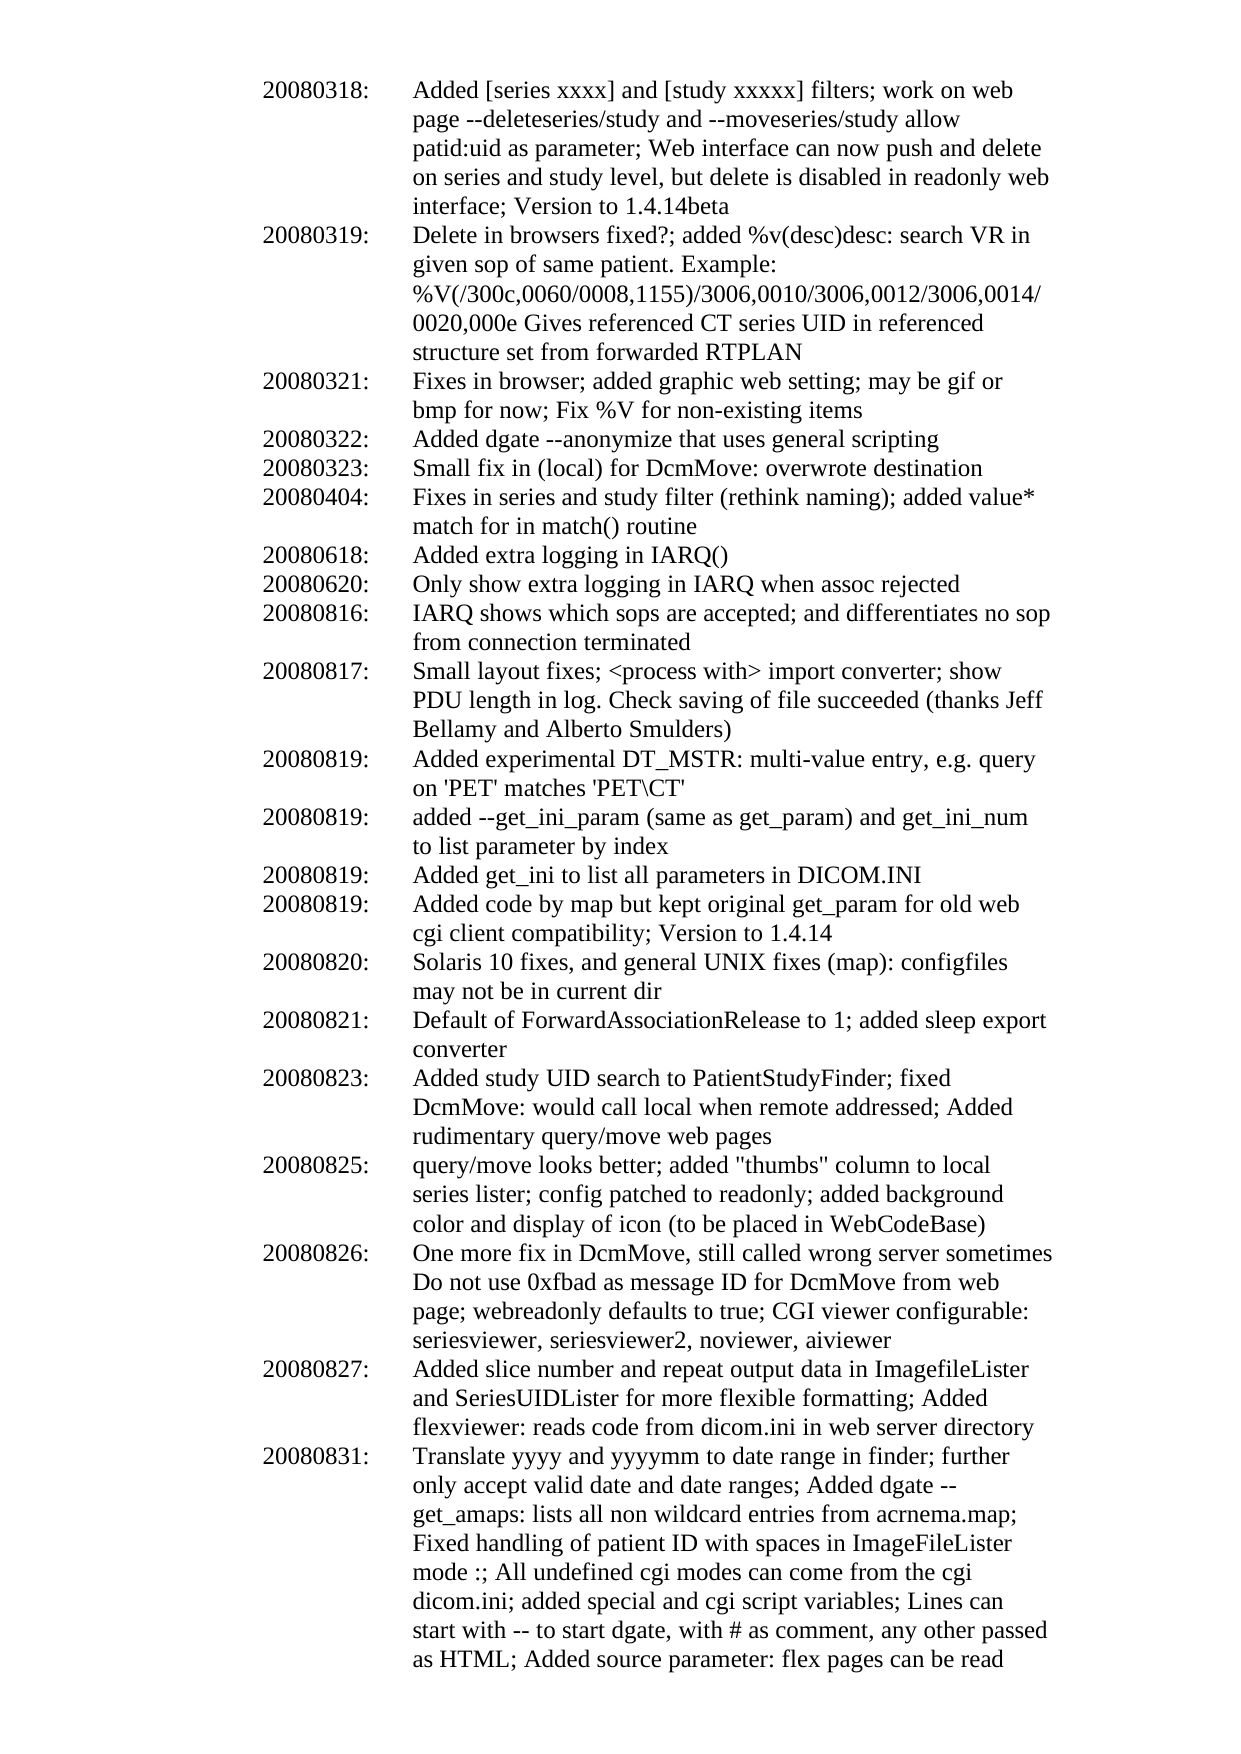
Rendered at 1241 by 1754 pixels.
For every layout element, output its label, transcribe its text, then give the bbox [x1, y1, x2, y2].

text 20080816: IARQ shows which sops are accepted; and differentiates no sop from connection terminated [262, 598, 1053, 656]
text 20080831: Translate yyyy and yyyymm to date range in finder; further only accept valid date and date ranges; Added dgate --get_amaps: lists all non wildcard entries from acrnema.map; Fixed handling of patient ID with spaces in ImageFileLister mode :; All undefined cgi modes can come from the cgi dicom.ini; added special and cgi script variables; Lines can start with -- to start dgate, with # as comment, any other passed as HTML; Added source parameter: flex pages can be read [262, 1441, 1053, 1673]
text 20080821: Default of ForwardAssociationRelease to 1; added sleep export converter [262, 1005, 1053, 1063]
text 20080404: Fixes in series and study filter (rethink naming); added value* match for in match() routine [262, 482, 1053, 540]
text 20080819: added --get_ini_param (same as get_param) and get_ini_num to list parameter by index [262, 802, 1053, 860]
text 20080825: query/move looks better; added "thumbs" column to local series lister; config patched to readonly; added background color and display of icon (to be placed in WebCodeBase) [262, 1150, 1053, 1237]
text 20080620: Only show extra logging in IARQ when assoc rejected [262, 569, 1053, 598]
text 20080618: Added extra logging in IARQ() [262, 540, 1053, 569]
text 20080319: Delete in browsers fixed?; added %v(desc)desc: search VR in given sop of same patient. Example: %V(/300c,0060/0008,1155)/3006,0010/3006,0012/3006,0014/0020,000e Gives referenced CT series UID in referenced structure set from forwarded RTPLAN [262, 220, 1053, 366]
text 20080827: Added slice number and repeat output data in ImagefileLister and SeriesUIDLister for more flexible formatting; Added flexviewer: reads code from dicom.ini in web server directory [262, 1354, 1053, 1441]
text 20080819: Added experimental DT_MSTR: multi-value entry, e.g. query on 'PET' matches 'PET\CT' [262, 743, 1053, 802]
text 20080823: Added study UID search to PatientStudyFinder; fixed DcmMove: would call local when remote addressed; Added rudimentary query/move web pages [262, 1063, 1053, 1150]
text Do not use 0xfbad as message ID for DcmMove from web page; webreadonly defaults to true; CGI viewer configurable: seriesviewer, seriesviewer2, noviewer, aiviewer [262, 1267, 1053, 1354]
text 20080826: One more fix in DcmMove, still called wrong server sometimes [262, 1237, 1053, 1267]
text 20080820: Solaris 10 fixes, and general UNIX fixes (map): configfiles may not be in current dir [262, 947, 1053, 1005]
text 20080819: Added get_ini to list all parameters in DICOM.INI [262, 860, 1053, 889]
text 20080322: Added dgate --anonymize that uses general scripting [262, 424, 1053, 453]
text 20080321: Fixes in browser; added graphic web setting; may be gif or bmp for now; Fix %V for non-existing items [262, 366, 1053, 424]
text 20080323: Small fix in (local) for DcmMove: overwrote destination [262, 453, 1053, 482]
text 20080318: Added [series xxxx] and [study xxxxx] filters; work on web page --deleteseries/study and --moveseries/study allow patid:uid as parameter; Web interface can now push and delete on series and study level, but delete is disabled in readonly web interface; Version to 1.4.14beta [262, 75, 1053, 220]
text 20080819: Added code by map but kept original get_param for old web cgi client compatibility; Version to 1.4.14 [262, 889, 1053, 947]
text 20080817: Small layout fixes; <process with> import converter; show PDU length in log. Check saving of file succeeded (thanks Jeff Bellamy and Alberto Smulders) [262, 656, 1053, 743]
